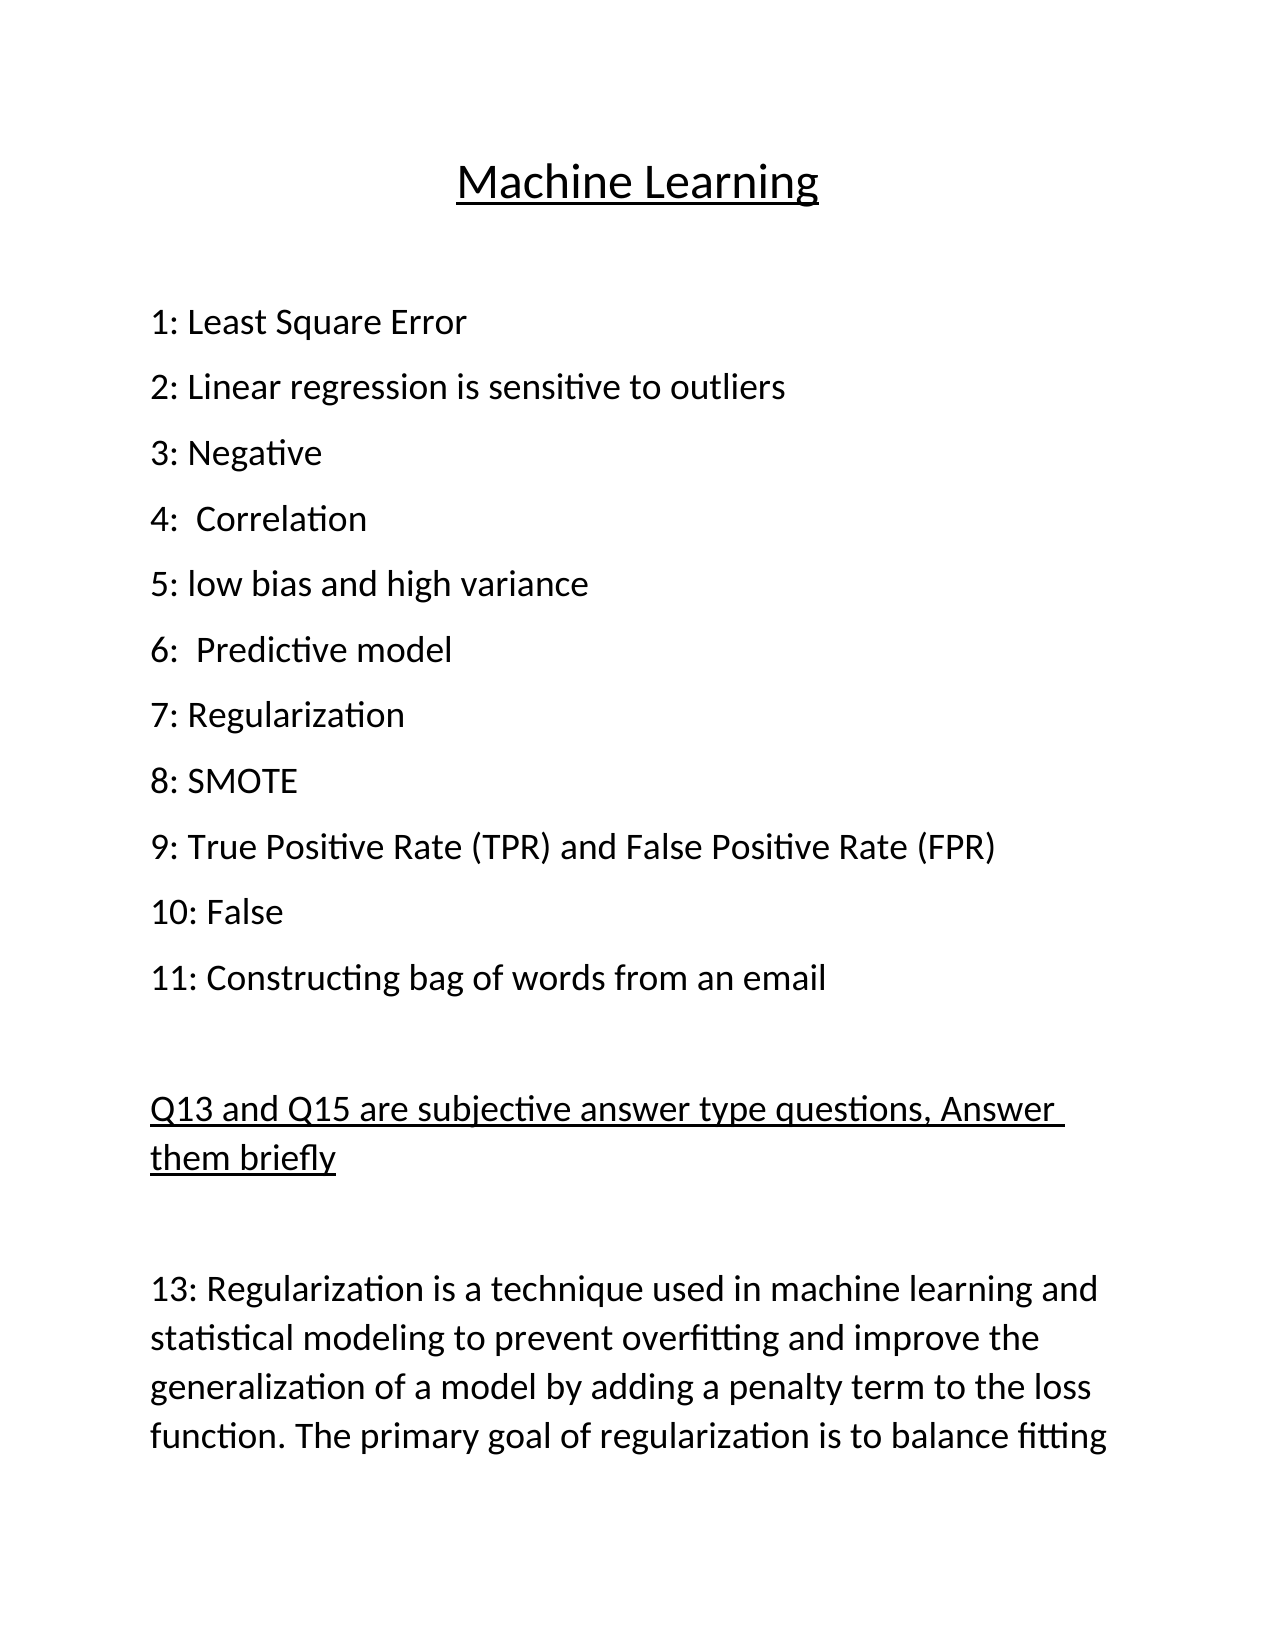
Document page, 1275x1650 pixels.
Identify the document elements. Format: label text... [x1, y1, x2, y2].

text 13: Regularization is a technique used in machine learning and statistical modeling to prevent overfitting and improve the generalization of a model by adding a penalty term to the loss function. The primary goal of regularization is to balance fitting [150, 1265, 1125, 1458]
text 5: low bias and high variance [150, 560, 1125, 606]
text 10: False [150, 888, 1125, 934]
text 11: Constructing bag of words from an email [150, 954, 1125, 1000]
text 1: Least Square Error [150, 298, 1125, 343]
text 8: SMOTE [150, 757, 1125, 803]
text 3: Negative [150, 429, 1125, 475]
text 7: Regularization [150, 691, 1125, 737]
text 6: Predictive model [150, 626, 1125, 672]
text Machine Learning [150, 150, 1125, 211]
text 4: Correlation [150, 494, 1125, 540]
text 2: Linear regression is sensitive to outliers [150, 363, 1125, 409]
text 9: True Positive Rate (TPR) and False Positive Rate (FPR) [150, 823, 1125, 868]
text Q13 and Q15 are subjective answer type questions, Answer them briefly [150, 1085, 1125, 1180]
